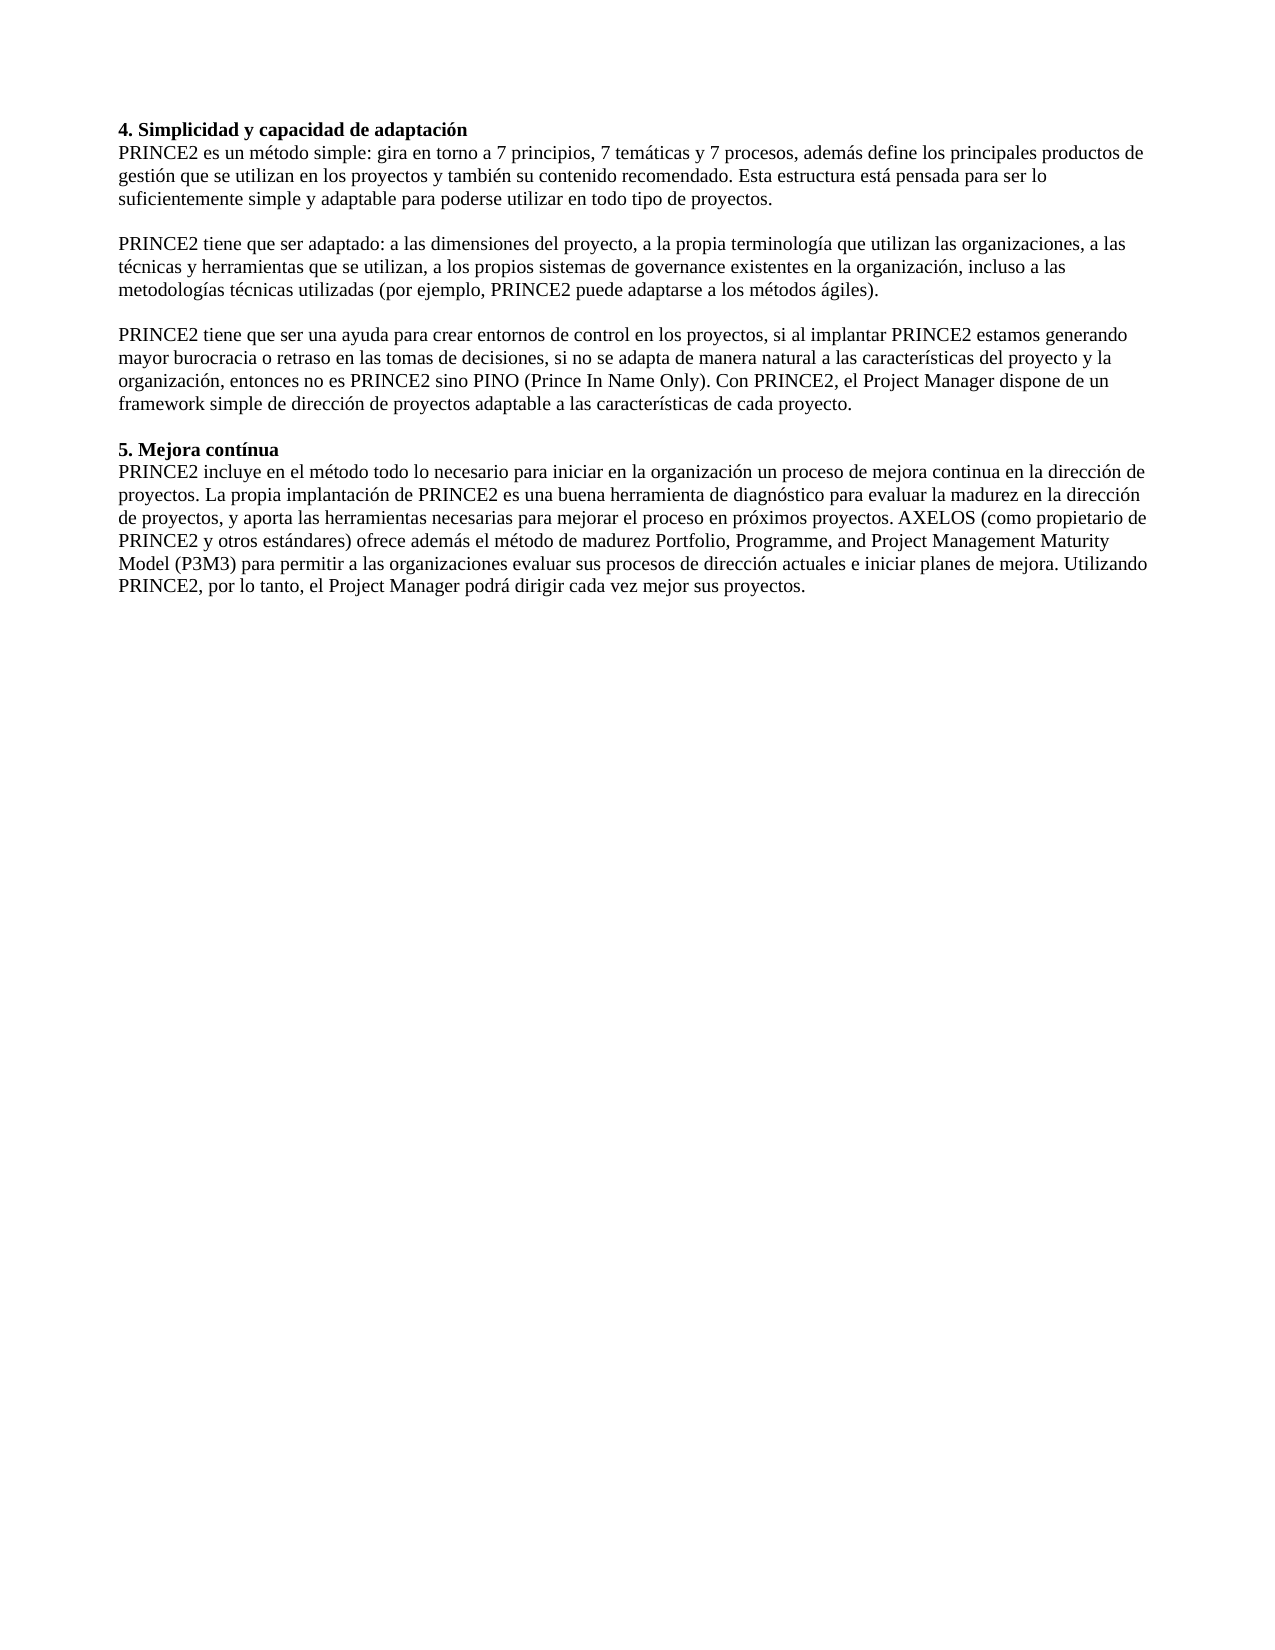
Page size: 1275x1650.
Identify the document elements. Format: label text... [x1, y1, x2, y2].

text PRINCE2 incluye en el método todo lo necesario para iniciar en la organización un proceso de mejora continua en la dirección de proyectos. La propia implantación de PRINCE2 es una buena herramienta de diagnóstico para evaluar la madurez en la dirección de proyectos, y aporta las herramientas necesarias para mejorar el proceso en próximos proyectos. AXELOS (como propietario de PRINCE2 y otros estándares) ofrece además el método de madurez Portfolio, Programme, and Project Management Maturity Model (P3M3) para permitir a las organizaciones evaluar sus procesos de dirección actuales e iniciar planes de mejora. Utilizando PRINCE2, por lo tanto, el Project Manager podrá dirigir cada vez mejor sus proyectos. [118, 460, 1157, 597]
text PRINCE2 es un método simple: gira en torno a 7 principios, 7 temáticas y 7 procesos, además define los principales productos de gestión que se utilizan en los proyectos y también su contenido recomendado. Esta estructura está pensada para ser lo suficientemente simple y adaptable para poderse utilizar en todo tipo de proyectos. [118, 141, 1157, 209]
text 4. Simplicidad y capacidad de adaptación [118, 118, 1157, 141]
text 5. Mejora contínua [118, 437, 1157, 460]
text PRINCE2 tiene que ser una ayuda para crear entornos de control en los proyectos, si al implantar PRINCE2 estamos generando mayor burocracia o retraso en las tomas de decisiones, si no se adapta de manera natural a las características del proyecto y la organización, entonces no es PRINCE2 sino PINO (Prince In Name Only). Con PRINCE2, el Project Manager dispone de un framework simple de dirección de proyectos adaptable a las características de cada proyecto. [118, 323, 1157, 415]
text PRINCE2 tiene que ser adaptado: a las dimensiones del proyecto, a la propia terminología que utilizan las organizaciones, a las técnicas y herramientas que se utilizan, a los propios sistemas de governance existentes en la organización, incluso a las metodologías técnicas utilizadas (por ejemplo, PRINCE2 puede adaptarse a los métodos ágiles). [118, 232, 1157, 301]
